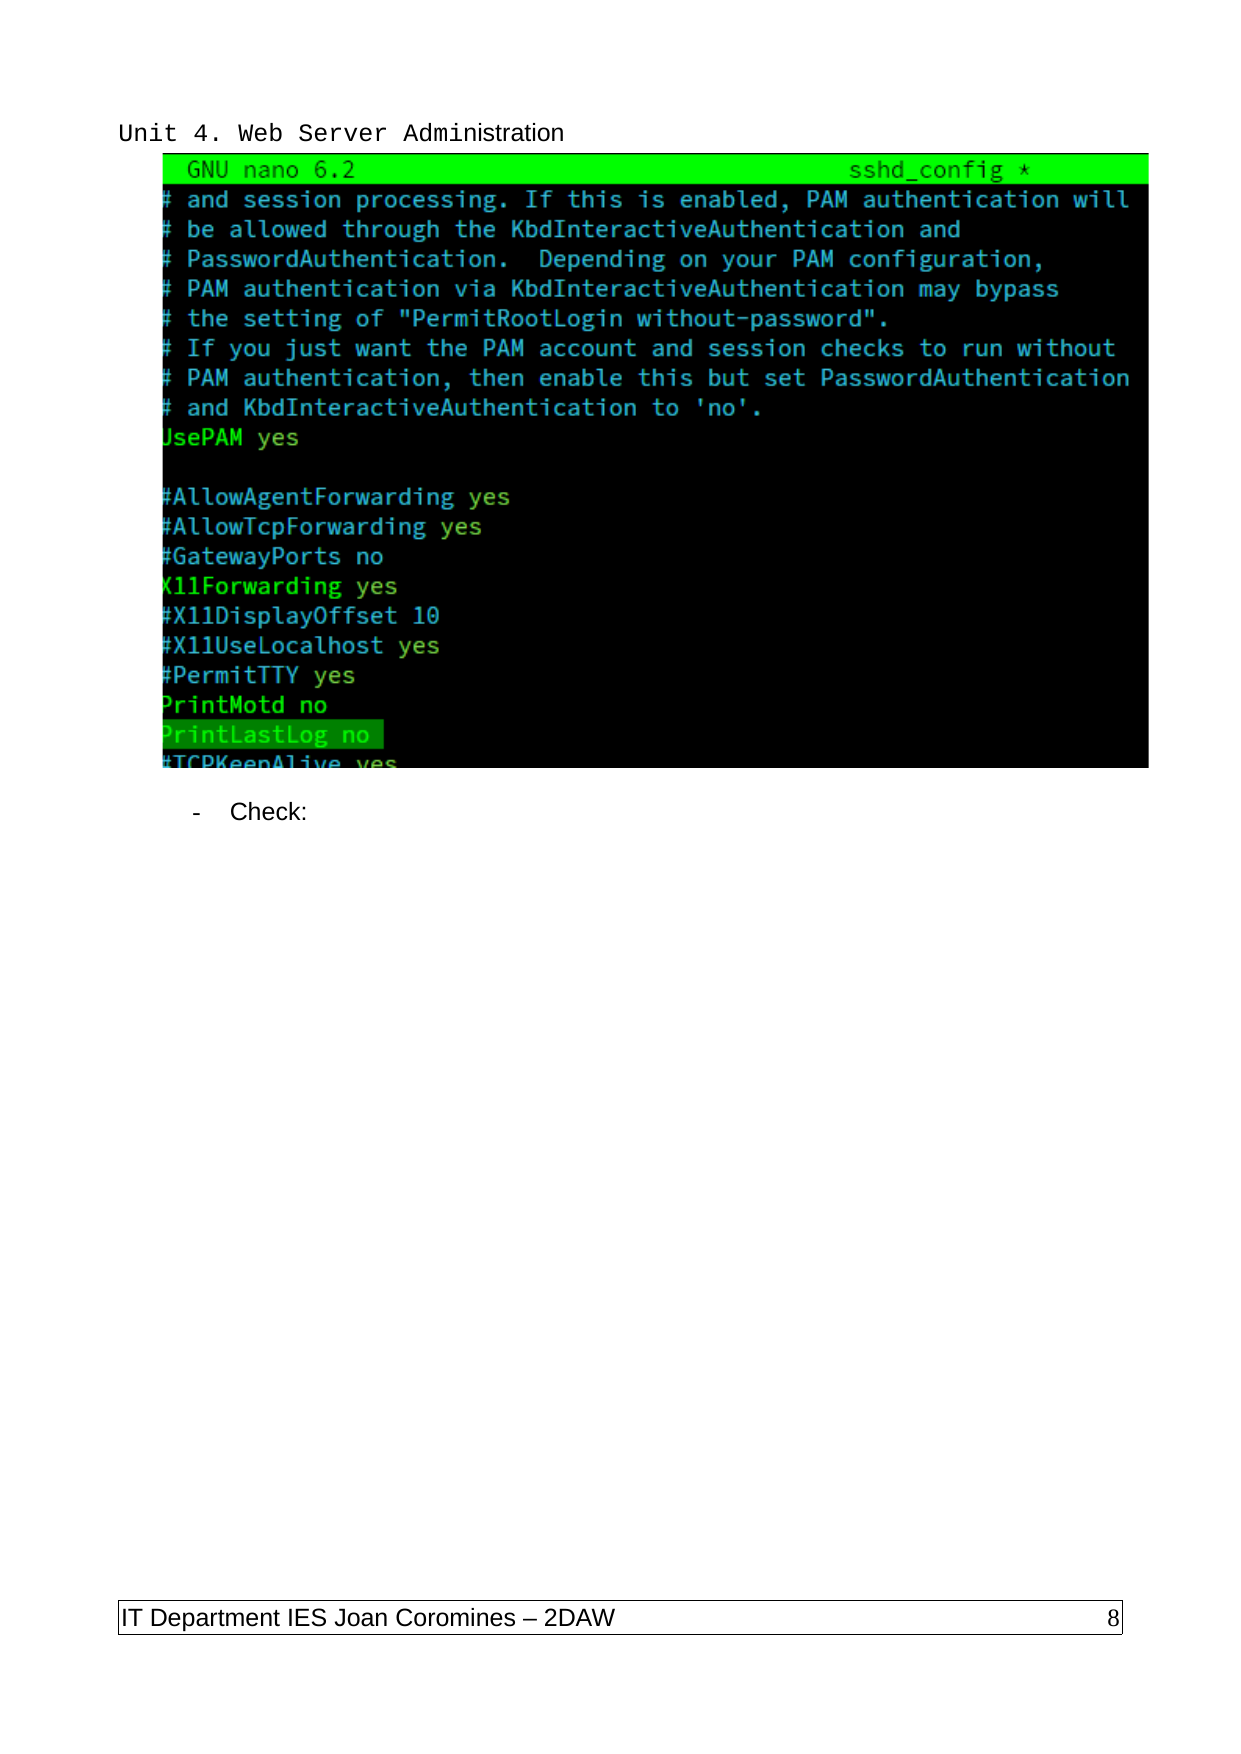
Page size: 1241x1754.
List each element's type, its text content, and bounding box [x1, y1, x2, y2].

list Check: [192, 797, 1122, 826]
